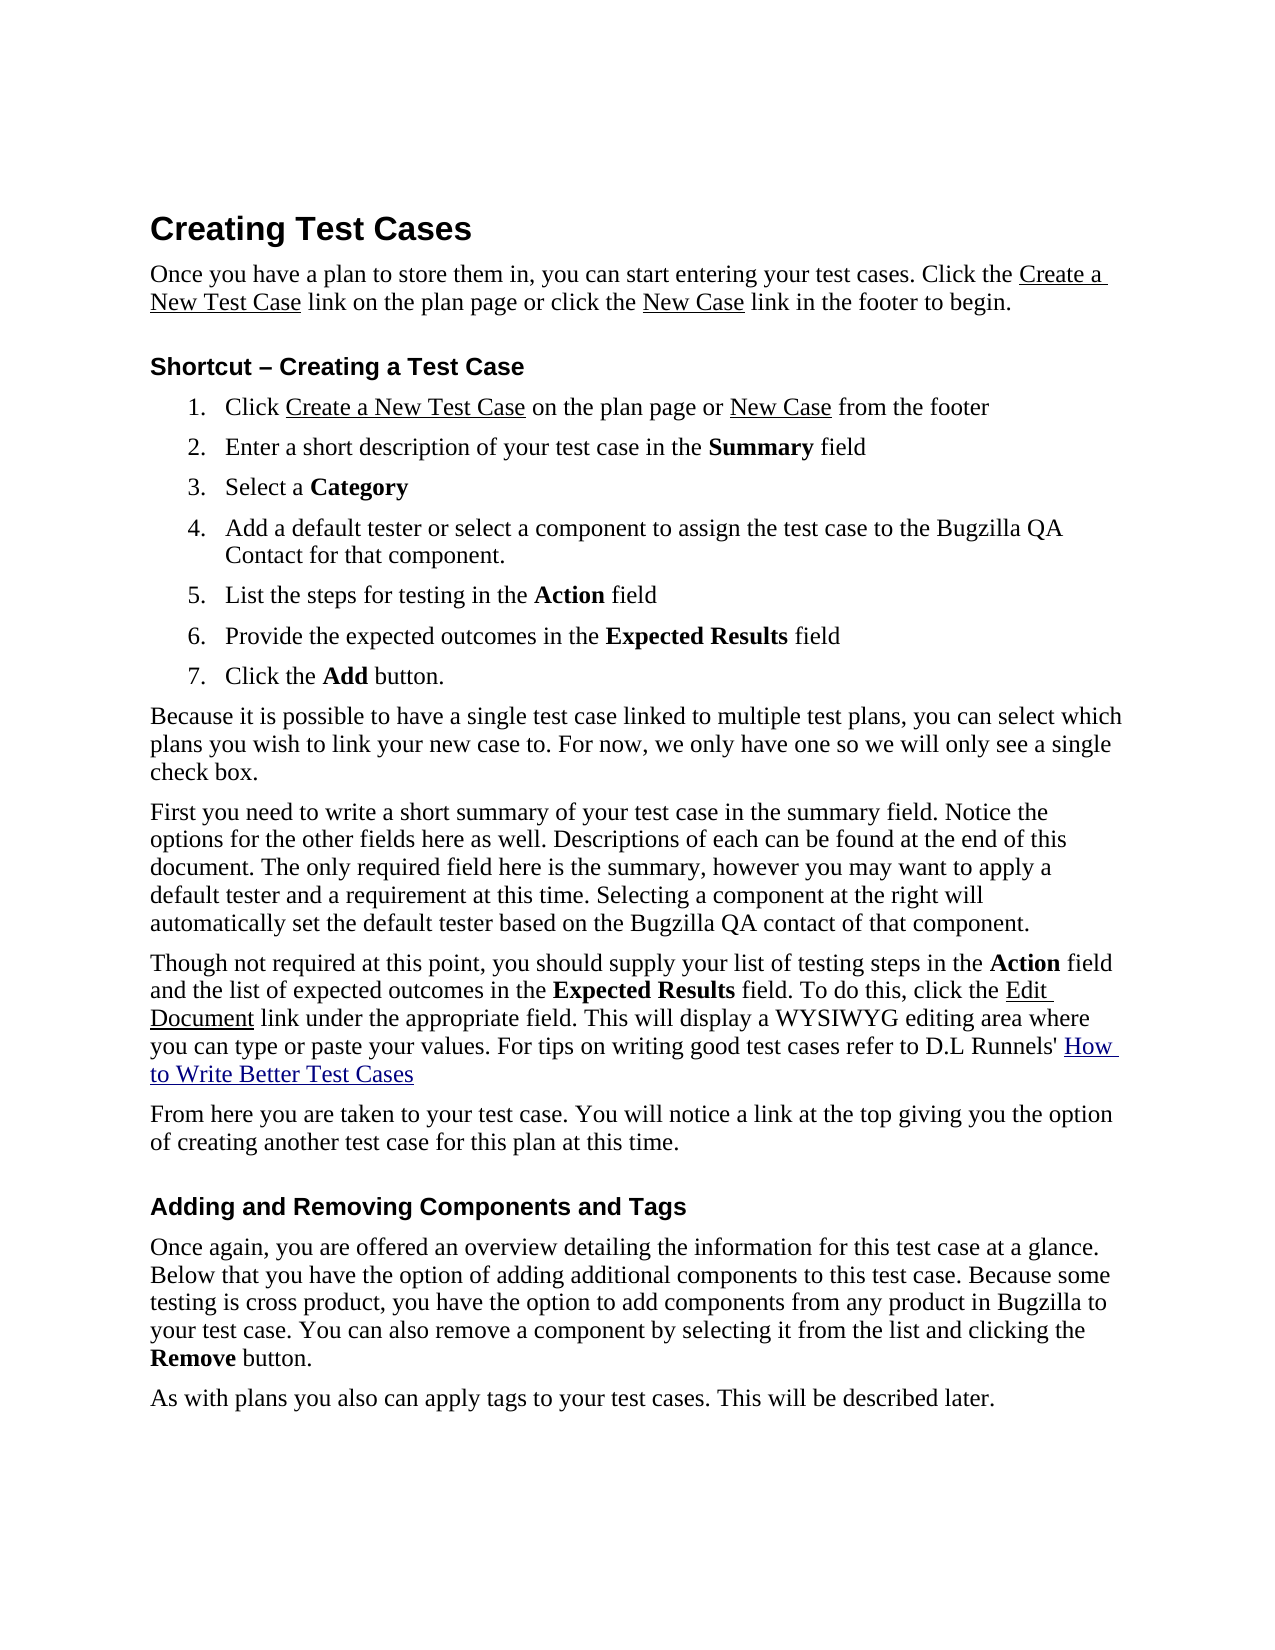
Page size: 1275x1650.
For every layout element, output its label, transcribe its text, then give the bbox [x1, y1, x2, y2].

subtitle Shortcut – Creating a Test Case [150, 353, 1125, 381]
list Select a Category [187, 473, 1125, 501]
text Though not required at this point, you should supply your list of testing steps in the Action field and the list of expected outcomes in the Expected Results field. To do this, click the Edit Document link under the appropriate field. This will display a WYSIWYG editing area where you can type or paste your values. For tips on writing good test cases refer to D.L Runnels' How to Write Better Test Cases [150, 949, 1125, 1087]
text From here you are taken to your test case. You will notice a link at the top giving you the option of creating another test case for this plan at this time. [150, 1100, 1125, 1155]
text Once again, you are offered an overview detailing the information for this test case at a glance. Below that you have the option of adding additional components to this test case. Because some testing is cross product, you have the option to add components from any product in Bugzilla to your test case. You can also remove a component by selecting it from the list and clicking the Remove button. [150, 1233, 1125, 1372]
list Provide the expected outcomes in the Expected Results field [187, 622, 1125, 649]
list Click the Add button. [187, 662, 1125, 690]
list List the steps for testing in the Action field [187, 582, 1125, 609]
text Once you have a plan to store them in, you can start entering your test cases. Click the Create a New Test Case link on the plan page or click the New Case link in the footer to begin. [150, 260, 1125, 315]
list Click Create a New Test Case on the plan page or New Case from the footer [187, 393, 1125, 421]
text First you need to write a short summary of your test case in the summary field. Notice the options for the other fields here as well. Descriptions of each can be found at the end of this document. The only required field here is the summary, however you may want to apply a default tester and a requirement at this time. Selecting a component at the right will automatically set the default tester based on the Bugzilla QA contact of that component. [150, 798, 1125, 936]
text Because it is possible to have a single test case linked to multiple test plans, you can select which plans you wish to link your new case to. For now, we only have one so we will only see a single check box. [150, 702, 1125, 785]
list Add a default tester or select a component to assign the test case to the Bugzilla QA Contact for that component. [187, 514, 1125, 569]
subtitle Creating Test Cases [150, 210, 1125, 247]
list Enter a short description of your test case in the Summary field [187, 433, 1125, 461]
subtitle Adding and Removing Components and Tags [150, 1193, 1125, 1221]
text As with plans you also can apply tags to your test cases. This will be described later. [150, 1384, 1125, 1412]
